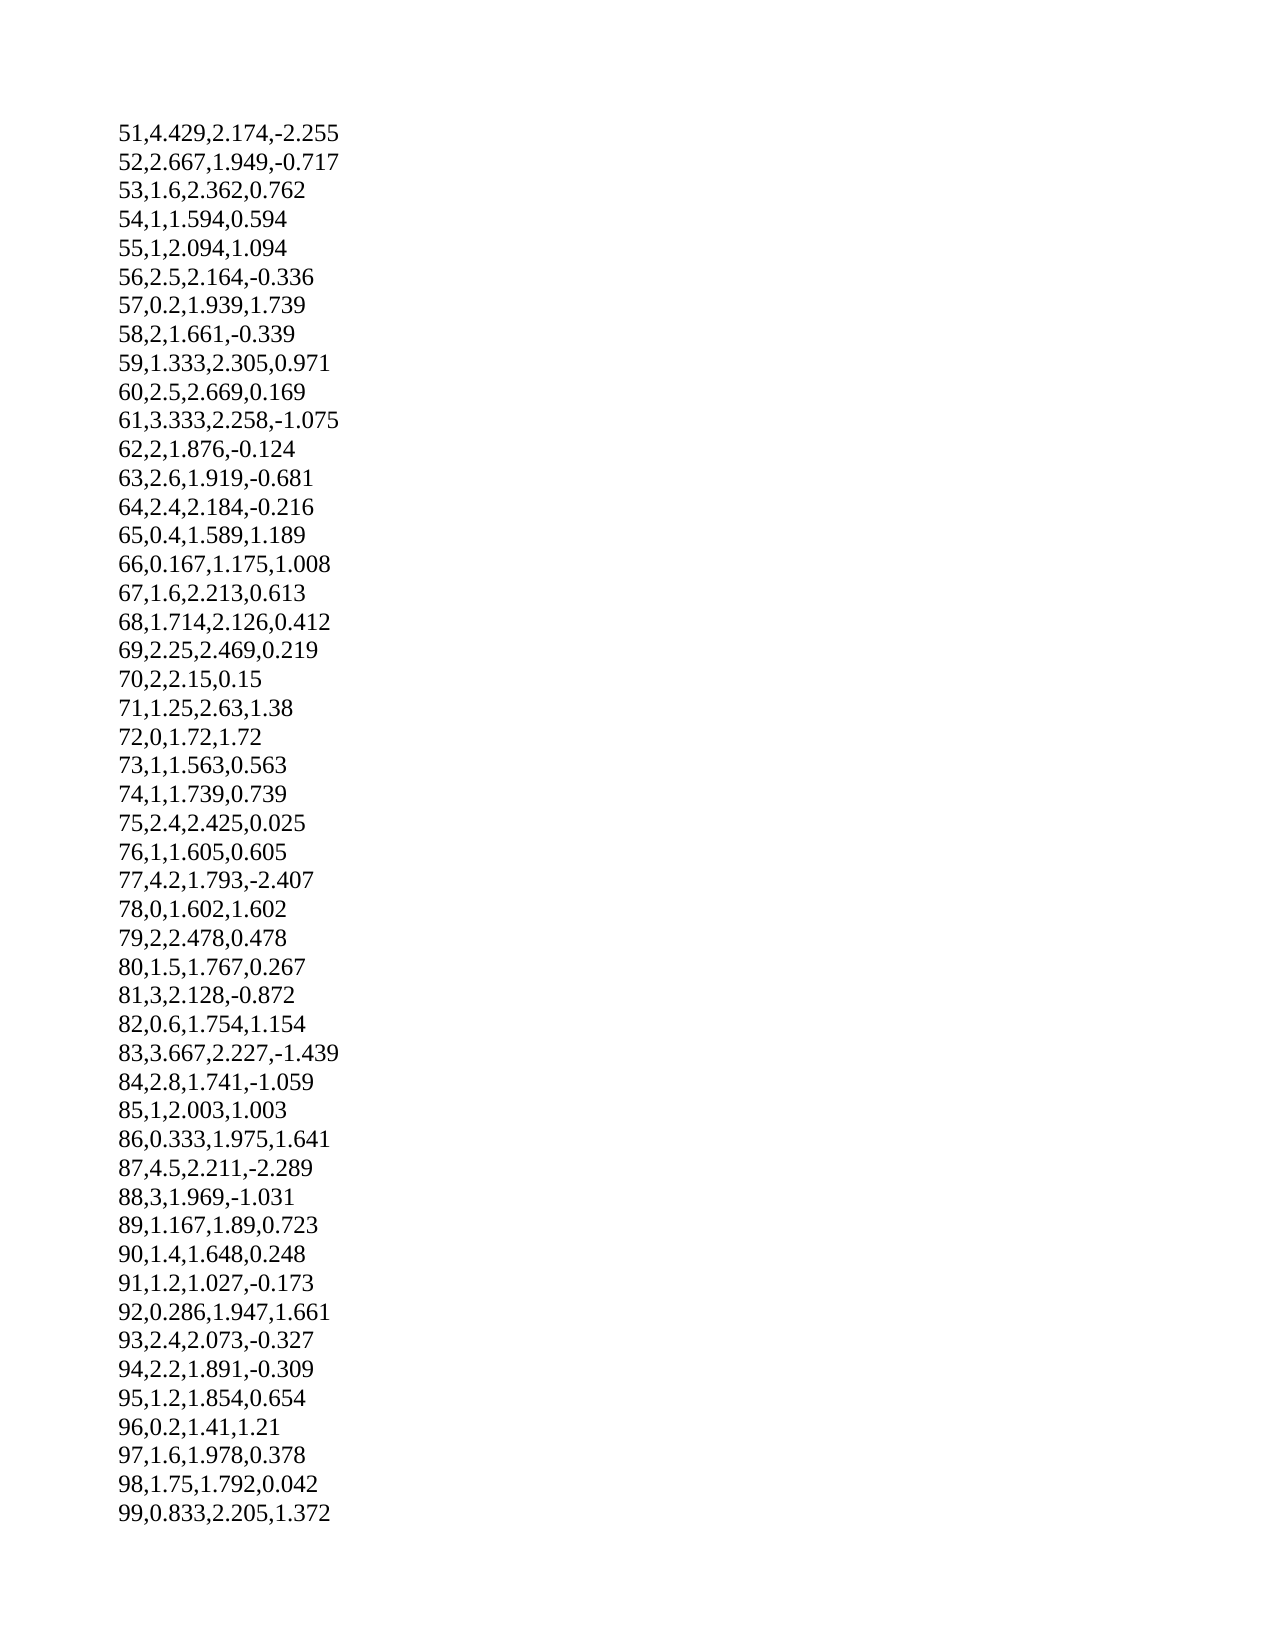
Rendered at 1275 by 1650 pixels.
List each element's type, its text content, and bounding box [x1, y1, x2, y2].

text 52,2.667,1.949,-0.717 [118, 147, 1157, 176]
text 73,1,1.563,0.563 [118, 751, 1157, 779]
text 76,1,1.605,0.605 [118, 837, 1157, 866]
text 96,0.2,1.41,1.21 [118, 1412, 1157, 1441]
text 61,3.333,2.258,-1.075 [118, 406, 1157, 434]
text 54,1,1.594,0.594 [118, 204, 1157, 233]
text 87,4.5,2.211,-2.289 [118, 1153, 1157, 1182]
text 99,0.833,2.205,1.372 [118, 1498, 1157, 1527]
text 86,0.333,1.975,1.641 [118, 1124, 1157, 1153]
text 56,2.5,2.164,-0.336 [118, 262, 1157, 291]
text 72,0,1.72,1.72 [118, 722, 1157, 751]
text 65,0.4,1.589,1.189 [118, 521, 1157, 549]
text 92,0.286,1.947,1.661 [118, 1297, 1157, 1326]
text 77,4.2,1.793,-2.407 [118, 866, 1157, 894]
text 71,1.25,2.63,1.38 [118, 693, 1157, 722]
text 74,1,1.739,0.739 [118, 779, 1157, 808]
text 64,2.4,2.184,-0.216 [118, 492, 1157, 521]
text 53,1.6,2.362,0.762 [118, 176, 1157, 204]
text 70,2,2.15,0.15 [118, 664, 1157, 693]
text 66,0.167,1.175,1.008 [118, 549, 1157, 578]
text 91,1.2,1.027,-0.173 [118, 1268, 1157, 1297]
text 97,1.6,1.978,0.378 [118, 1441, 1157, 1469]
text 78,0,1.602,1.602 [118, 894, 1157, 923]
text 58,2,1.661,-0.339 [118, 319, 1157, 348]
text 67,1.6,2.213,0.613 [118, 578, 1157, 607]
text 68,1.714,2.126,0.412 [118, 607, 1157, 636]
text 83,3.667,2.227,-1.439 [118, 1038, 1157, 1067]
text 90,1.4,1.648,0.248 [118, 1239, 1157, 1268]
text 98,1.75,1.792,0.042 [118, 1469, 1157, 1498]
text 82,0.6,1.754,1.154 [118, 1009, 1157, 1038]
text 57,0.2,1.939,1.739 [118, 291, 1157, 319]
text 95,1.2,1.854,0.654 [118, 1383, 1157, 1412]
text 80,1.5,1.767,0.267 [118, 952, 1157, 981]
text 75,2.4,2.425,0.025 [118, 808, 1157, 837]
text 89,1.167,1.89,0.723 [118, 1211, 1157, 1239]
text 85,1,2.003,1.003 [118, 1096, 1157, 1124]
text 88,3,1.969,-1.031 [118, 1182, 1157, 1211]
text 81,3,2.128,-0.872 [118, 981, 1157, 1009]
text 63,2.6,1.919,-0.681 [118, 463, 1157, 492]
text 93,2.4,2.073,-0.327 [118, 1326, 1157, 1354]
text 55,1,2.094,1.094 [118, 233, 1157, 262]
text 69,2.25,2.469,0.219 [118, 636, 1157, 664]
text 62,2,1.876,-0.124 [118, 434, 1157, 463]
text 79,2,2.478,0.478 [118, 923, 1157, 952]
text 60,2.5,2.669,0.169 [118, 377, 1157, 406]
text 59,1.333,2.305,0.971 [118, 348, 1157, 377]
text 51,4.429,2.174,-2.255 [118, 118, 1157, 147]
text 84,2.8,1.741,-1.059 [118, 1067, 1157, 1096]
text 94,2.2,1.891,-0.309 [118, 1354, 1157, 1383]
